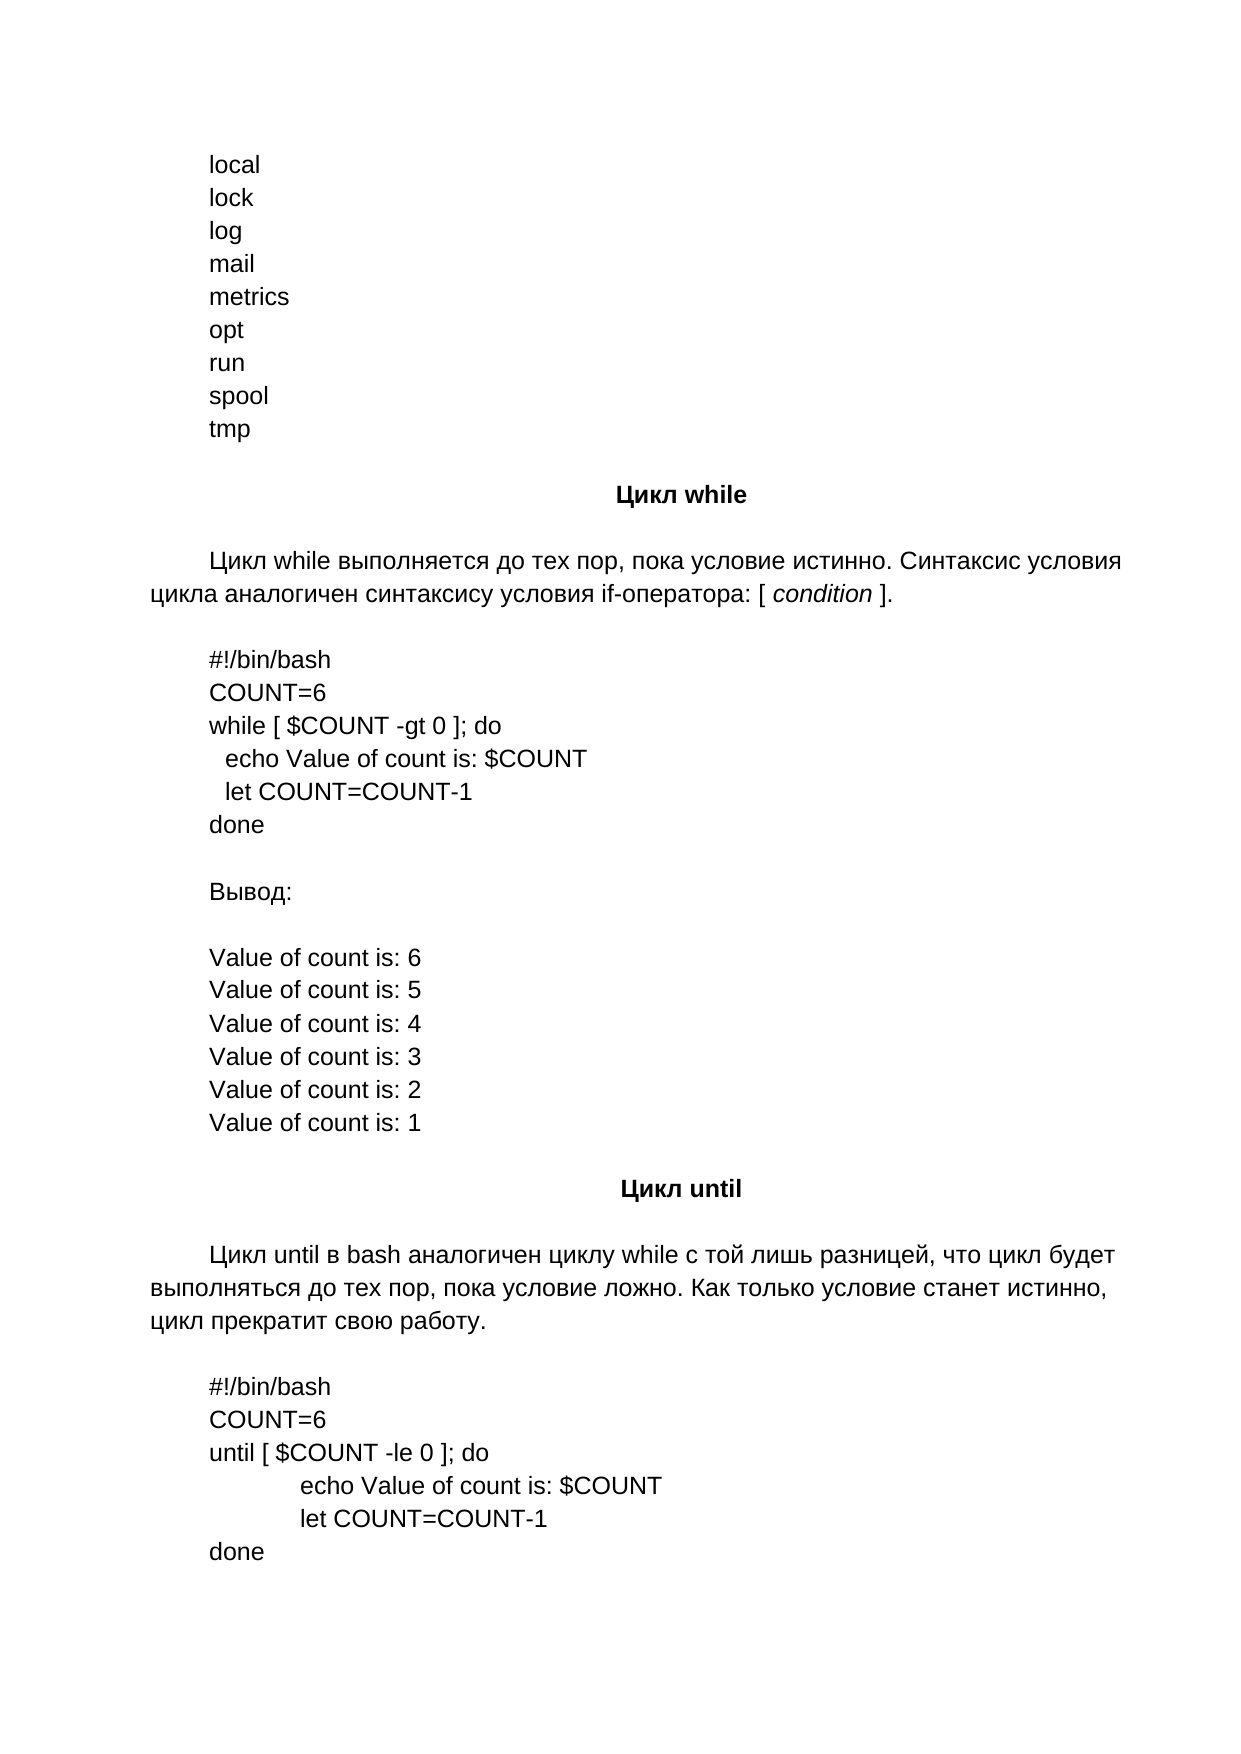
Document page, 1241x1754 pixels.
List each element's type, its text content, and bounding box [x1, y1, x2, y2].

text Цикл while выполняется до тех пор, пока условие истинно. Синтаксис условия цикла аналогичен синтаксису условия if-оператора: [ condition ]. [150, 546, 1153, 608]
text opt [150, 315, 1153, 344]
text Value of count is: 4 [150, 1008, 1153, 1037]
text done [150, 1537, 1153, 1566]
text lock [150, 183, 1153, 212]
text done [150, 810, 1153, 839]
text tmp [150, 414, 1153, 443]
text Цикл while [150, 480, 1153, 509]
text Цикл until в bash аналогичен циклу while с той лишь разницей, что цикл будет выполняться до тех пор, пока условие ложно. Как только условие станет истинно, цикл прекратит свою работу. [150, 1240, 1153, 1334]
text Вывод: [150, 876, 1153, 905]
text Value of count is: 2 [150, 1074, 1153, 1103]
text echo Value of count is: $COUNT [150, 1471, 1153, 1499]
text Value of count is: 5 [150, 976, 1153, 1004]
text run [150, 348, 1153, 377]
text COUNT=6 [150, 678, 1153, 707]
text while [ $COUNT -gt 0 ]; do [150, 711, 1153, 740]
text Value of count is: 6 [150, 942, 1153, 971]
text let COUNT=COUNT-1 [150, 1504, 1153, 1533]
text until [ $COUNT -le 0 ]; do [150, 1438, 1153, 1467]
text #!/bin/bash [150, 1372, 1153, 1401]
text mail [150, 249, 1153, 278]
text Цикл until [150, 1174, 1153, 1202]
text #!/bin/bash [150, 645, 1153, 674]
text let COUNT=COUNT-1 [150, 777, 1153, 806]
text Value of count is: 3 [150, 1042, 1153, 1070]
text COUNT=6 [150, 1405, 1153, 1433]
text metrics [150, 282, 1153, 311]
text log [150, 216, 1153, 245]
text spool [150, 381, 1153, 410]
text echo Value of count is: $COUNT [150, 744, 1153, 773]
text local [150, 150, 1153, 179]
text Value of count is: 1 [150, 1108, 1153, 1136]
